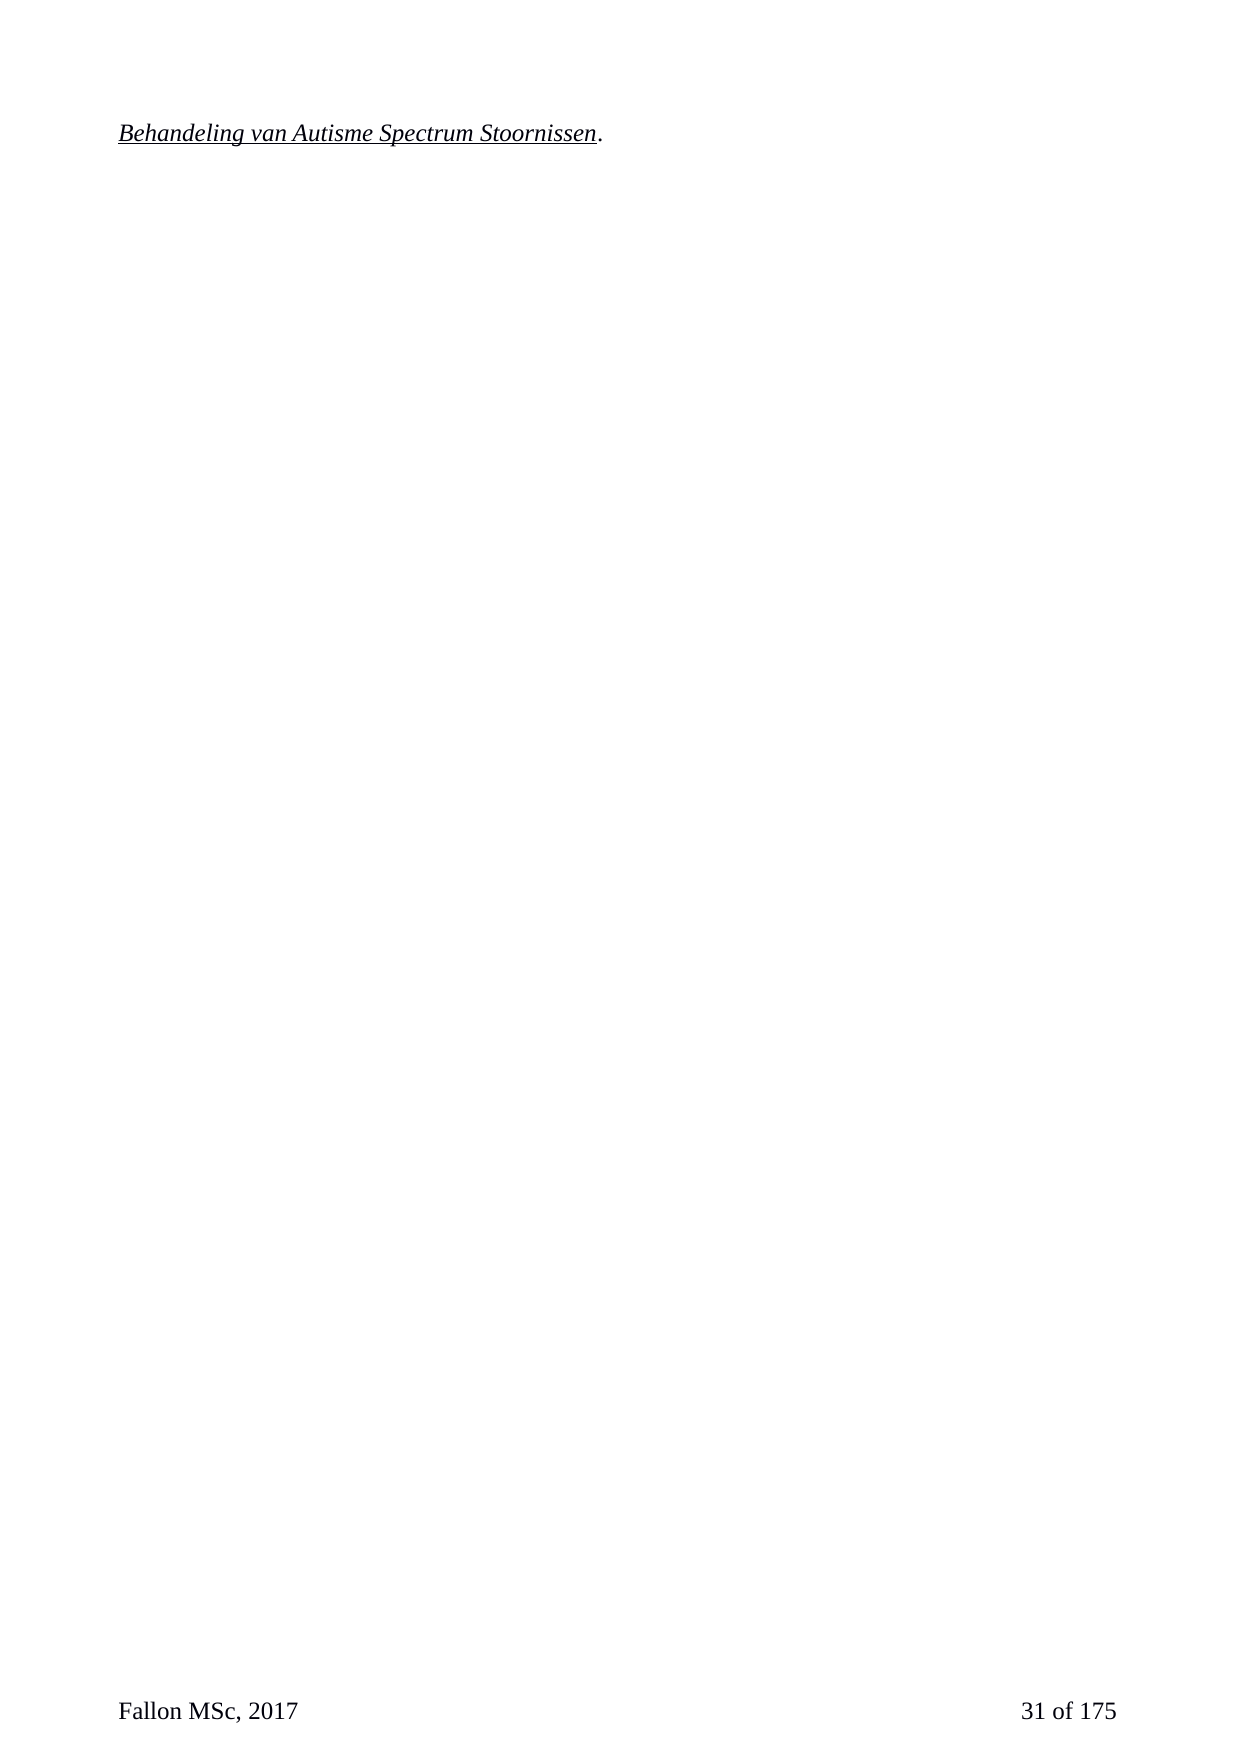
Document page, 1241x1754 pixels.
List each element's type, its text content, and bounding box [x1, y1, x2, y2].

text Behandeling van Autisme Spectrum Stoornissen. [118, 118, 1122, 147]
